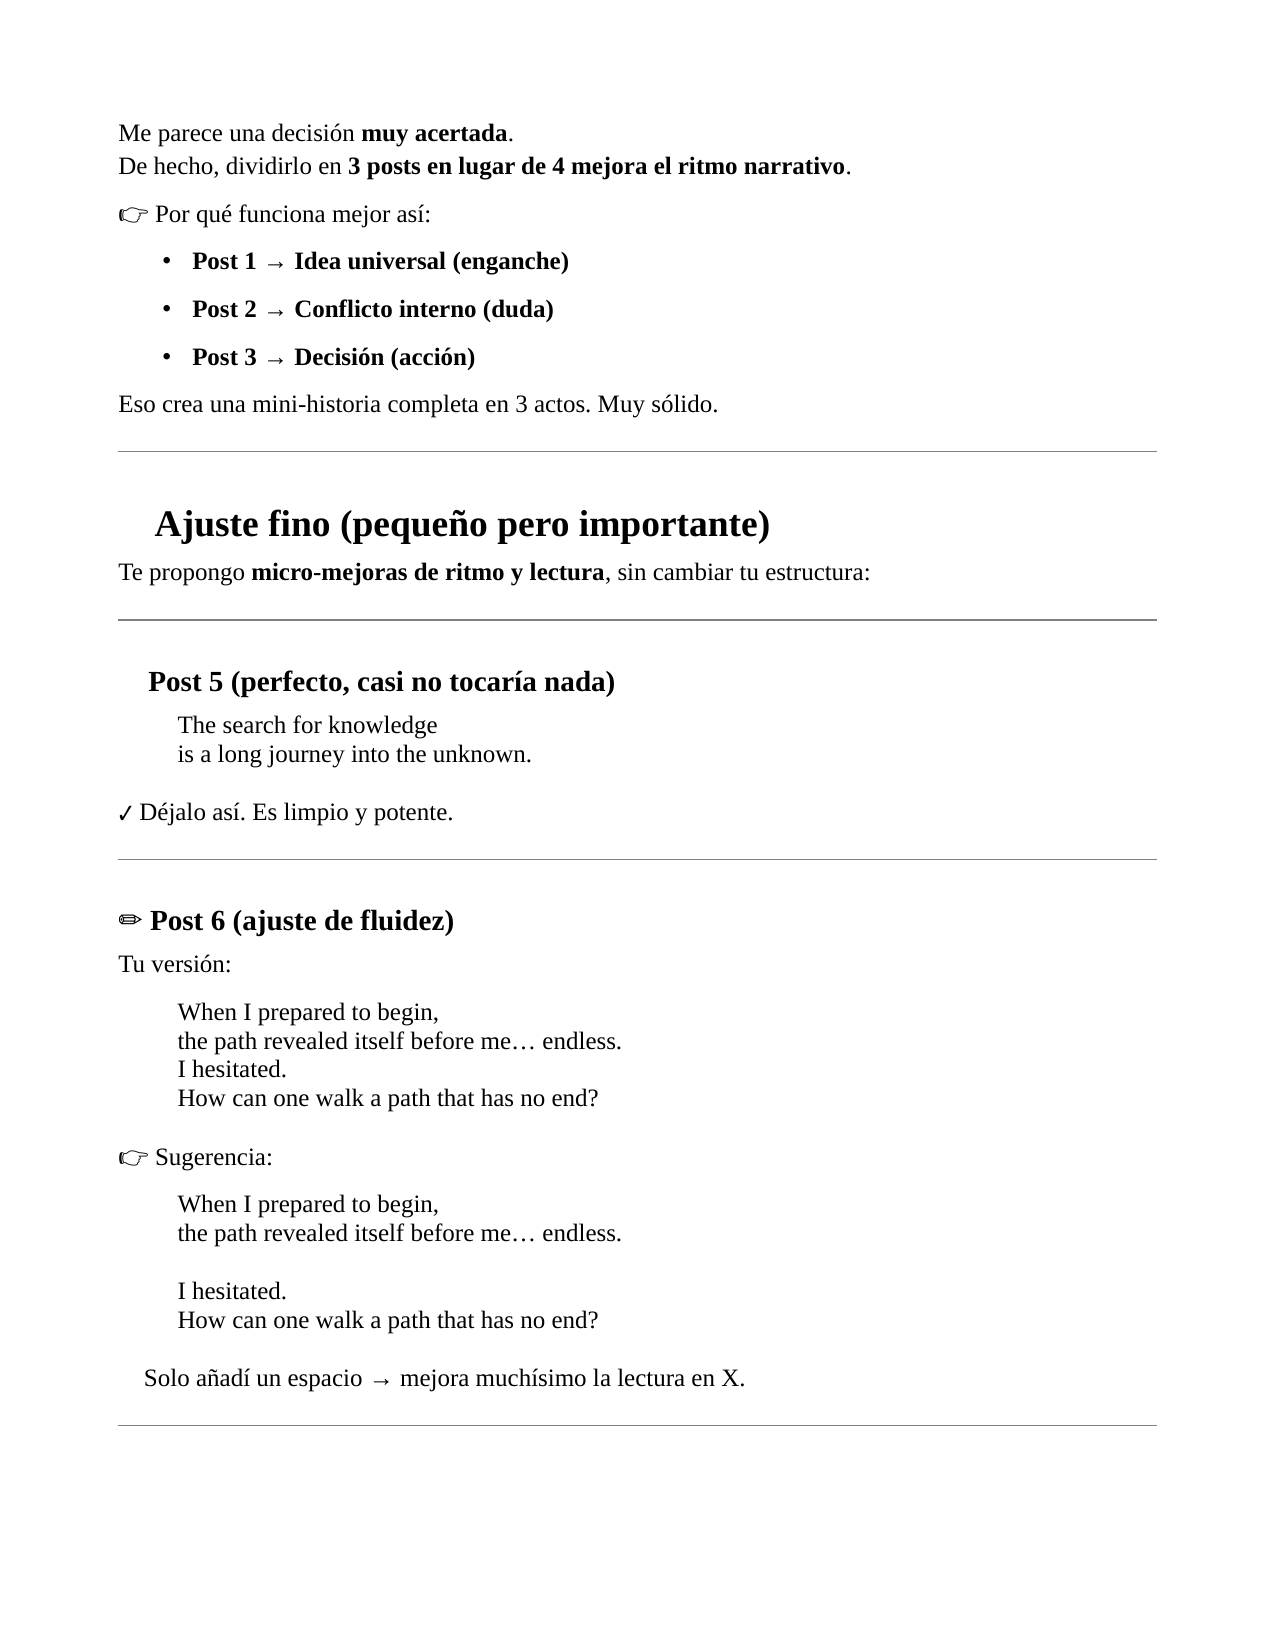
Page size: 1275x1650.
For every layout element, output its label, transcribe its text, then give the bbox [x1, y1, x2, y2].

list Post 2 → Conflicto interno (duda) [162, 294, 1157, 323]
text Eso crea una mini-historia completa en 3 actos. Muy sólido. [118, 389, 1157, 418]
list Post 3 → Decisión (acción) [162, 342, 1157, 370]
subtitle 🔧 Ajuste fino (pequeño pero importante) [118, 502, 1157, 545]
subtitle ✅ Post 5 (perfecto, casi no tocaría nada) [118, 664, 1157, 697]
text Te propongo micro-mejoras de ritmo y lectura, sin cambiar tu estructura: [118, 557, 1157, 586]
text When I prepared to begin, the path revealed itself before me… endless. I hesitated. How can one walk a path that has no end? [177, 997, 1098, 1112]
text 👉 Sugerencia: [118, 1142, 1157, 1170]
text Tu versión: [118, 949, 1157, 978]
subtitle ✏️ Post 6 (ajuste de fluidez) [118, 903, 1157, 937]
text Me parece una decisión muy acertada. De hecho, dividirlo en 3 posts en lugar de 4 mejora el ritmo narrativo. [118, 118, 1157, 180]
text ✔ Déjalo así. Es limpio y potente. [118, 797, 1157, 826]
text 👉 Por qué funciona mejor así: [118, 199, 1157, 227]
text When I prepared to begin, the path revealed itself before me… endless. [177, 1189, 1098, 1247]
text I hesitated. How can one walk a path that has no end? [177, 1276, 1098, 1334]
text The search for knowledge is a long journey into the unknown. [177, 710, 1098, 767]
text 💡 Solo añadí un espacio → mejora muchísimo la lectura en X. [118, 1363, 1157, 1392]
list Post 1 → Idea universal (enganche) [162, 246, 1157, 275]
